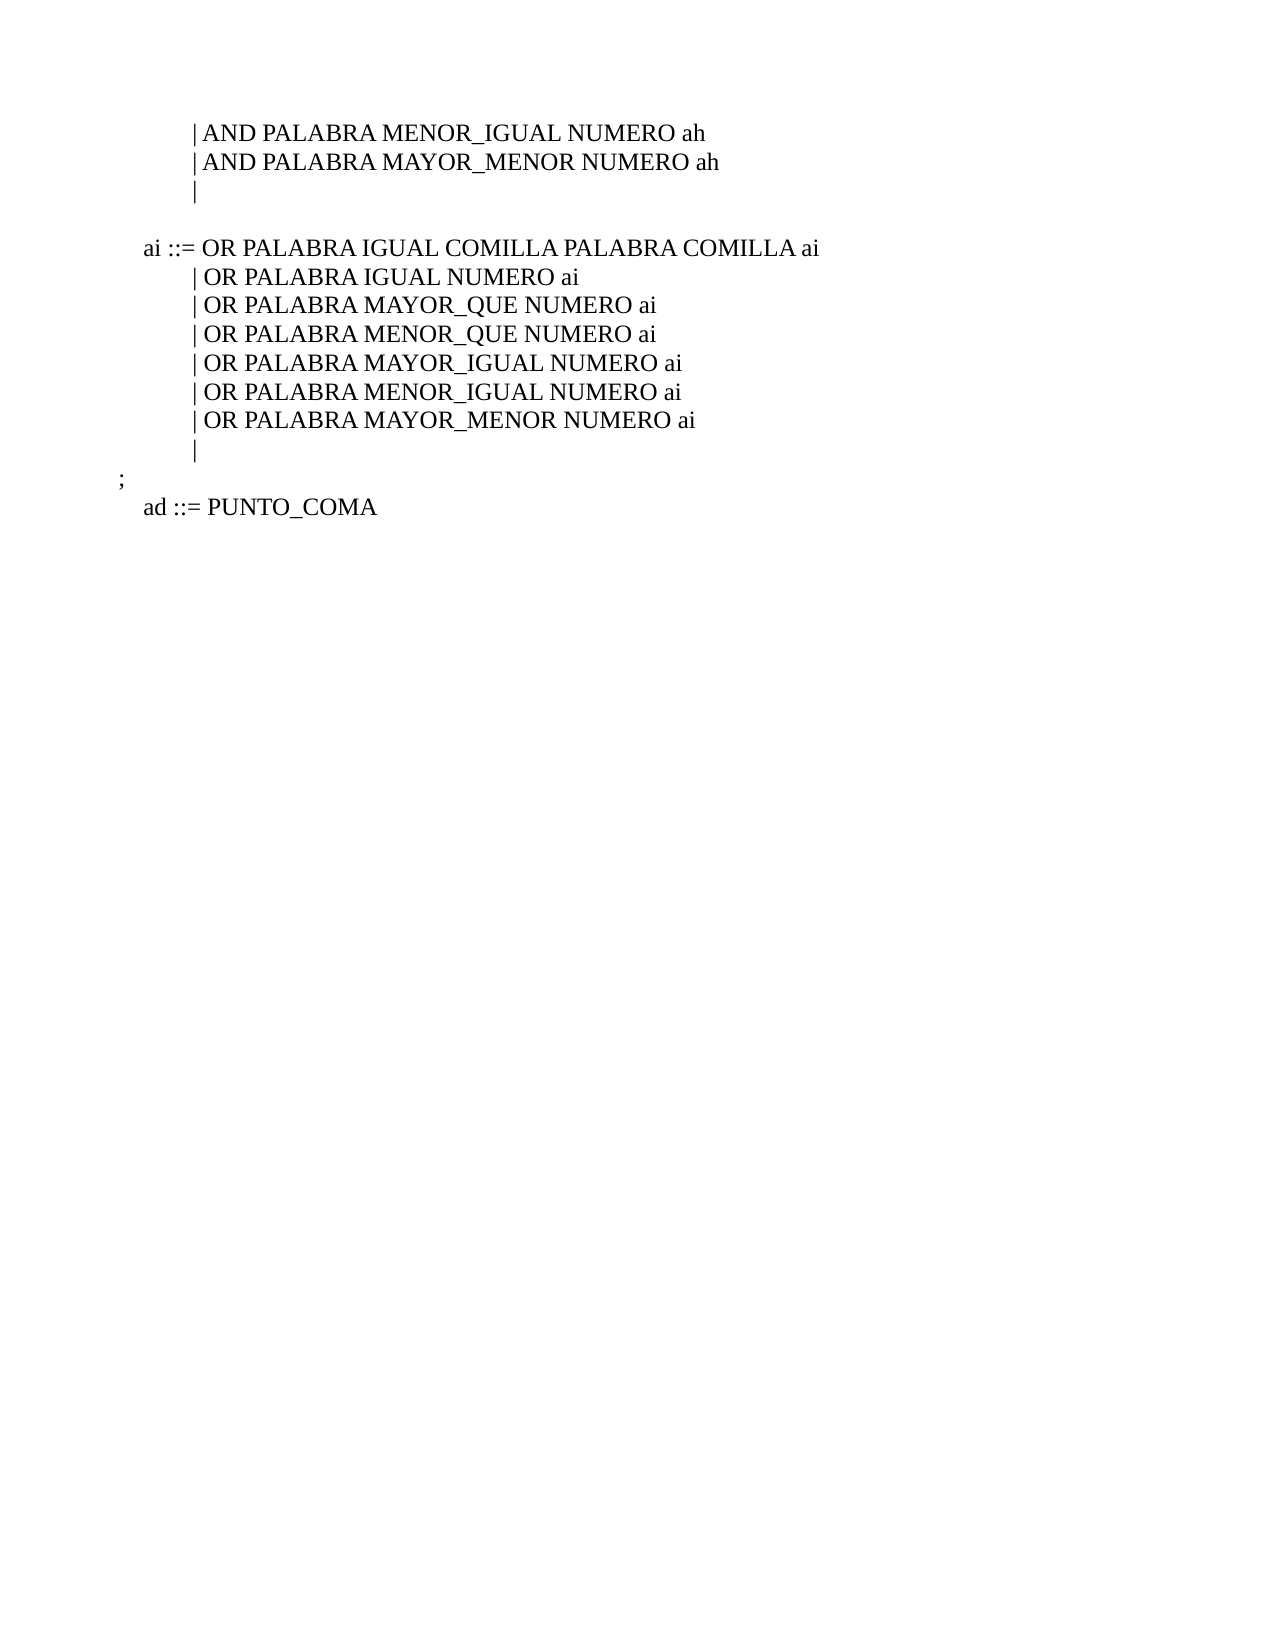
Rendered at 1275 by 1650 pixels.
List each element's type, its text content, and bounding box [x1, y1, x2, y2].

text | [118, 434, 1157, 463]
text | AND PALABRA MENOR_IGUAL NUMERO ah [118, 118, 1157, 147]
text | OR PALABRA MENOR_QUE NUMERO ai [118, 319, 1157, 348]
text | OR PALABRA MAYOR_QUE NUMERO ai [118, 291, 1157, 319]
text ai ::= OR PALABRA IGUAL COMILLA PALABRA COMILLA ai [118, 233, 1157, 262]
text | OR PALABRA MAYOR_IGUAL NUMERO ai [118, 348, 1157, 377]
text ; [118, 463, 1157, 492]
text | OR PALABRA IGUAL NUMERO ai [118, 262, 1157, 291]
text ad ::= PUNTO_COMA [118, 492, 1157, 521]
text | OR PALABRA MENOR_IGUAL NUMERO ai [118, 377, 1157, 406]
text | OR PALABRA MAYOR_MENOR NUMERO ai [118, 406, 1157, 434]
text | [118, 176, 1157, 204]
text | AND PALABRA MAYOR_MENOR NUMERO ah [118, 147, 1157, 176]
